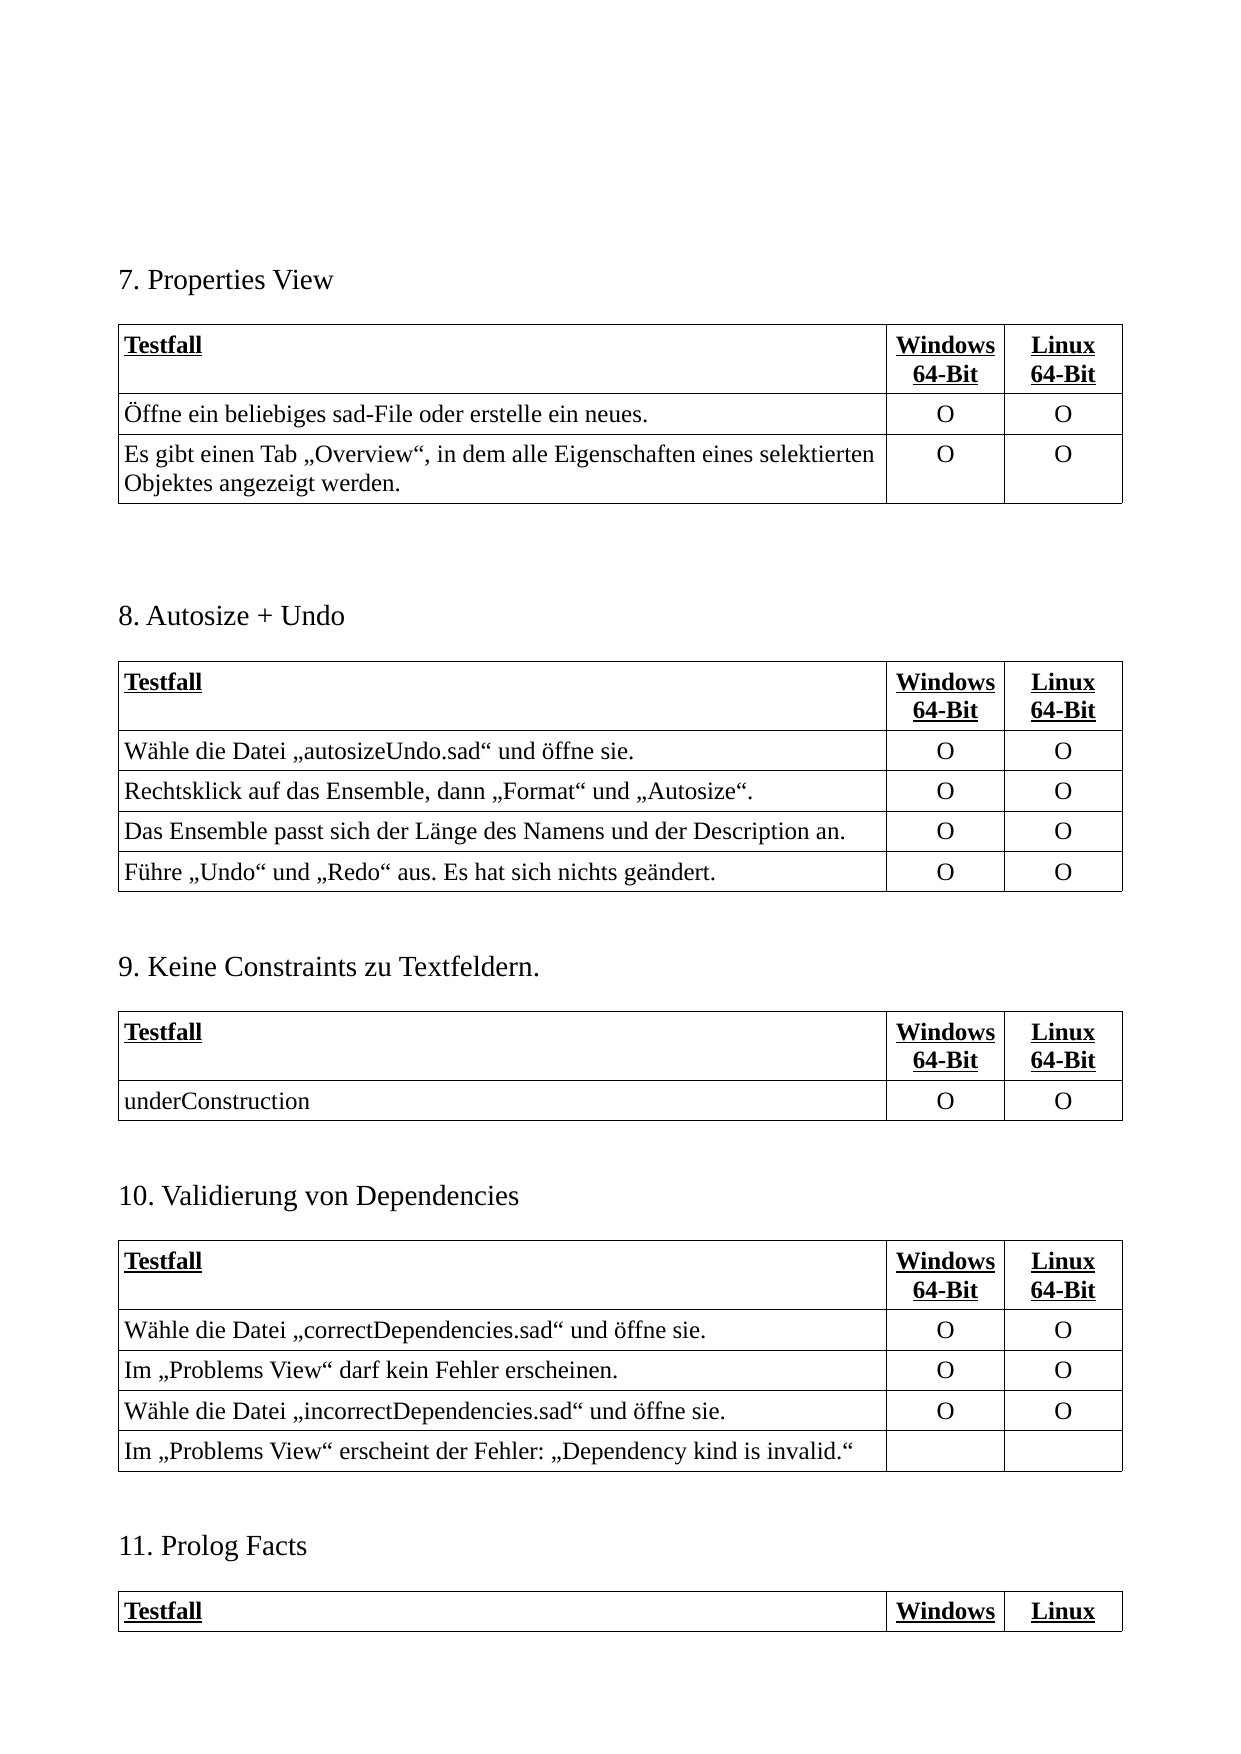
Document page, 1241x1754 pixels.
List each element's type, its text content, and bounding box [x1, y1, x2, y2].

table_cell Öffne ein beliebiges sad-File oder erstelle ein neues. [119, 394, 886, 433]
table_cell O [1005, 435, 1122, 503]
table_header Linux 64-Bit [1005, 1012, 1122, 1080]
table_header Windows 64-Bit [887, 662, 1004, 730]
table_cell underConstruction [119, 1081, 886, 1120]
table_cell O [1005, 771, 1122, 811]
table_cell Wähle die Datei „autosizeUndo.sad“ und öffne sie. [119, 731, 886, 770]
table_header Windows 64-Bit [887, 1241, 1004, 1309]
table_cell [1005, 1431, 1122, 1471]
text 11. Prolog Facts [118, 1528, 1122, 1562]
text 9. Keine Constraints zu Textfeldern. [118, 949, 1122, 982]
table_header Linux 64-Bit [1005, 1241, 1122, 1309]
table_cell O [887, 771, 1004, 811]
table_cell O [1005, 394, 1122, 433]
table_cell O [1005, 1351, 1122, 1390]
table_cell O [887, 852, 1004, 891]
text 8. Autosize + Undo [118, 598, 1122, 632]
table_header Testfall [119, 1012, 886, 1080]
table_header Testfall [119, 662, 886, 730]
table_header Windows 64-Bit [887, 325, 1004, 393]
table_header Windows 64-Bit [887, 1012, 1004, 1080]
table_cell Führe „Undo“ und „Redo“ aus. Es hat sich nichts geändert. [119, 852, 886, 891]
table_header Testfall [119, 1592, 886, 1631]
table_cell O [887, 1391, 1004, 1430]
table_cell O [1005, 731, 1122, 770]
table_header Linux 64-Bit [1005, 662, 1122, 730]
table_cell O [887, 394, 1004, 433]
table_cell Es gibt einen Tab „Overview“, in dem alle Eigenschaften eines selektierten Objektes angezeigt werden. [119, 435, 886, 503]
table_header Linux 64-Bit [1005, 325, 1122, 393]
table_cell O [887, 1351, 1004, 1390]
table_header Testfall [119, 1241, 886, 1309]
text 10. Validierung von Dependencies [118, 1178, 1122, 1212]
table_cell O [887, 812, 1004, 851]
table_cell [887, 1431, 1004, 1471]
table_cell O [1005, 1391, 1122, 1430]
table_cell O [1005, 812, 1122, 851]
table_cell Wähle die Datei „incorrectDependencies.sad“ und öffne sie. [119, 1391, 886, 1430]
table_cell O [887, 731, 1004, 770]
table_header Linux [1005, 1592, 1122, 1631]
table_cell O [887, 1081, 1004, 1120]
table_cell O [1005, 1081, 1122, 1120]
table_cell Das Ensemble passt sich der Länge des Namens und der Description an. [119, 812, 886, 851]
table_cell O [1005, 852, 1122, 891]
table_cell O [887, 1310, 1004, 1350]
table_cell Rechtsklick auf das Ensemble, dann „Format“ und „Autosize“. [119, 771, 886, 811]
table_cell Im „Problems View“ darf kein Fehler erscheinen. [119, 1351, 886, 1390]
table_cell Im „Problems View“ erscheint der Fehler: „Dependency kind is invalid.“ [119, 1431, 886, 1471]
text 7. Properties View [118, 262, 1122, 295]
table_header Windows [887, 1592, 1004, 1631]
table_header Testfall [119, 325, 886, 393]
table_cell O [1005, 1310, 1122, 1350]
table_cell Wähle die Datei „correctDependencies.sad“ und öffne sie. [119, 1310, 886, 1350]
table_cell O [887, 435, 1004, 503]
